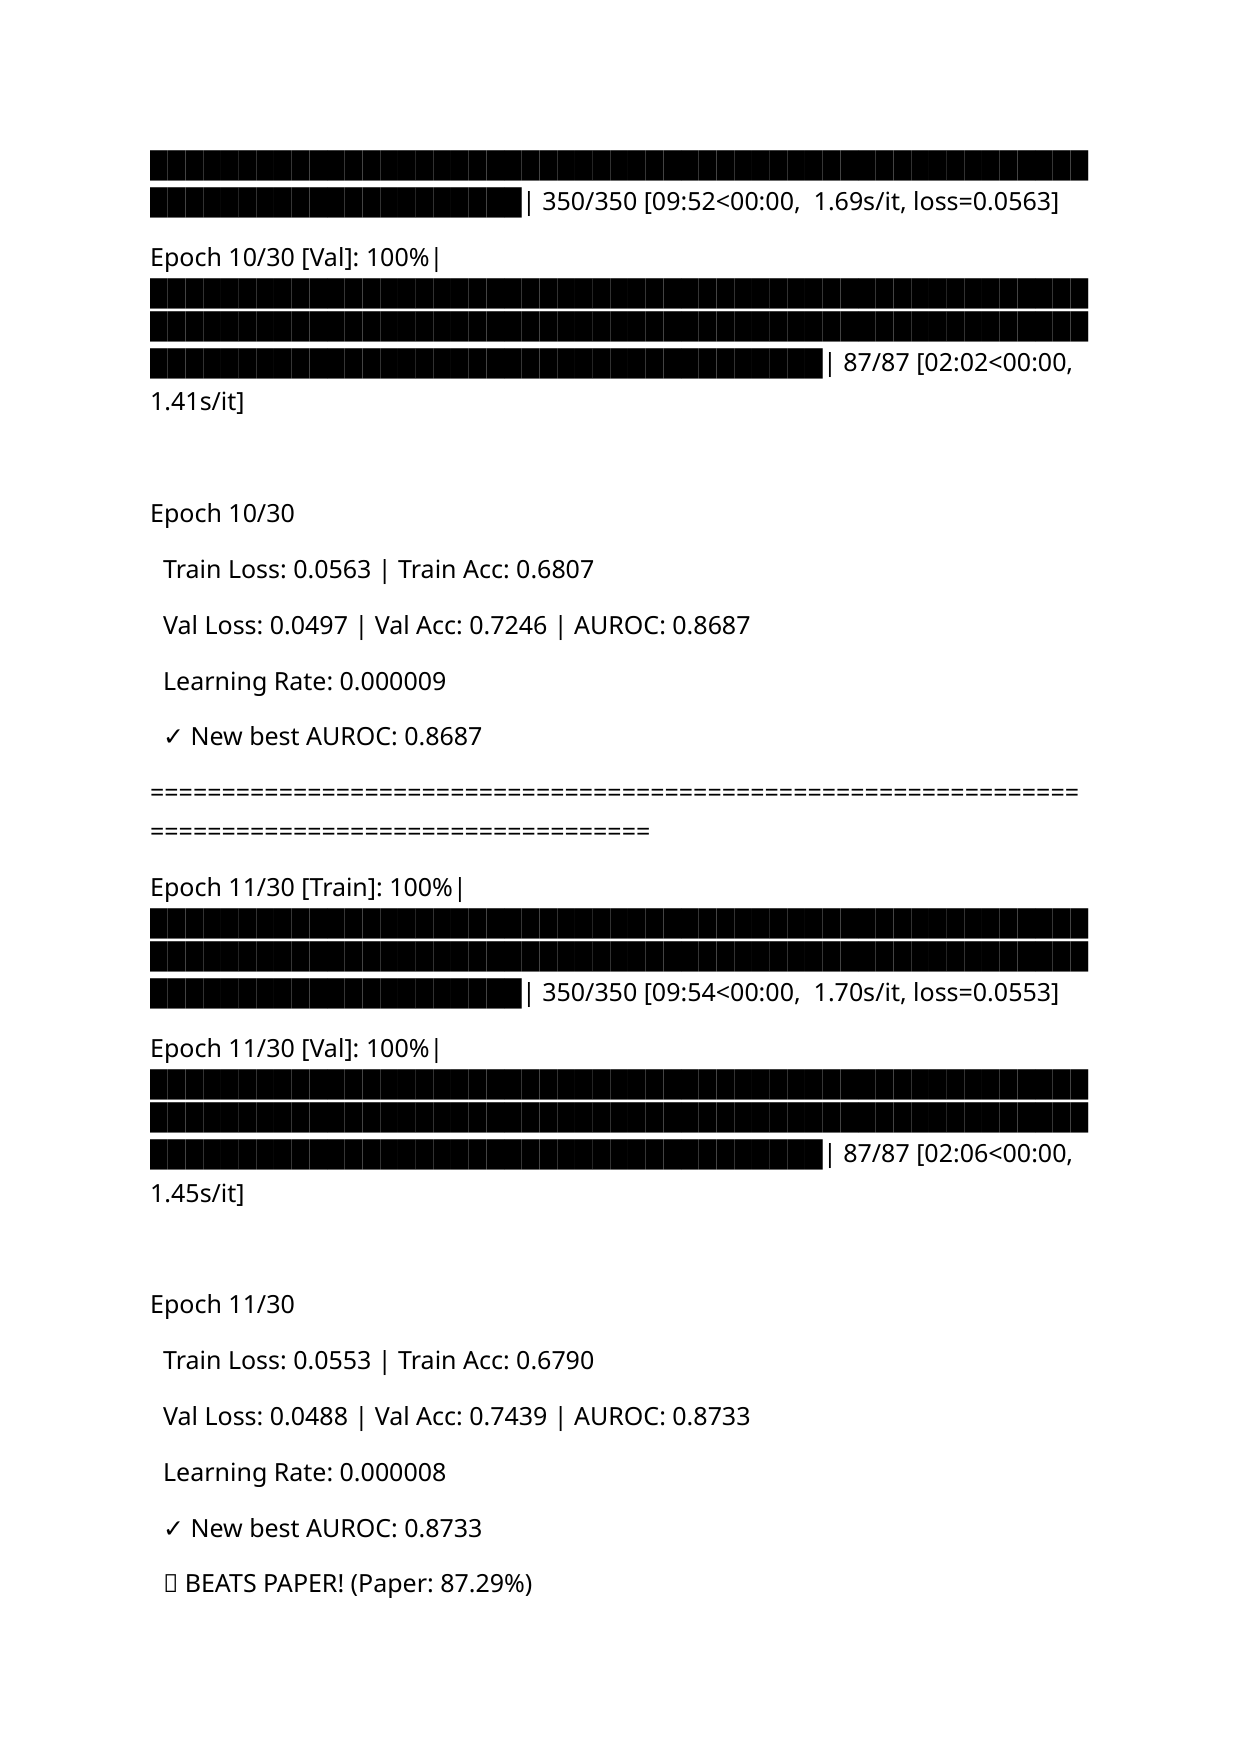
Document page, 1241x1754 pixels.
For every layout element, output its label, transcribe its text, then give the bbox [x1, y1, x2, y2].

text Epoch 11/30 [Val]: 100%|████████████████████████████████████████████████████████████████████████████████████████████████████████████████████████████████████████████████| 87/87 [02:06<00:00, 1.45s/it] [150, 1031, 1090, 1209]
text Epoch 11/30 [Train]: 100%|███████████████████████████████████████████████████████████████████████████████████████████████████████████████████████████████| 350/350 [09:54<00:00, 1.70s/it, loss=0.0553] [150, 870, 1090, 1009]
text Train Loss: 0.0553 | Train Acc: 0.6790 [150, 1343, 1090, 1377]
text Epoch 10/30 [Val]: 100%|████████████████████████████████████████████████████████████████████████████████████████████████████████████████████████████████████████████████| 87/87 [02:02<00:00, 1.41s/it] [150, 240, 1090, 418]
text Learning Rate: 0.000008 [150, 1454, 1090, 1488]
text Val Loss: 0.0497 | Val Acc: 0.7246 | AUROC: 0.8687 [150, 607, 1090, 641]
text Train Loss: 0.0563 | Train Acc: 0.6807 [150, 552, 1090, 586]
text ✓ New best AUROC: 0.8733 [150, 1510, 1090, 1544]
text 🎯 BEATS PAPER! (Paper: 87.29%) [150, 1566, 1090, 1600]
text Learning Rate: 0.000009 [150, 663, 1090, 697]
text Epoch 10/30 [150, 496, 1090, 530]
text ✓ New best AUROC: 0.8687 [150, 719, 1090, 753]
text ==================================================================================================== [150, 775, 1090, 848]
text ██████████████████████████████████████████████████████████████████████████| 350/350 [09:52<00:00, 1.69s/it, loss=0.0563] [150, 150, 1090, 218]
text Val Loss: 0.0488 | Val Acc: 0.7439 | AUROC: 0.8733 [150, 1399, 1090, 1433]
text Epoch 11/30 [150, 1287, 1090, 1321]
